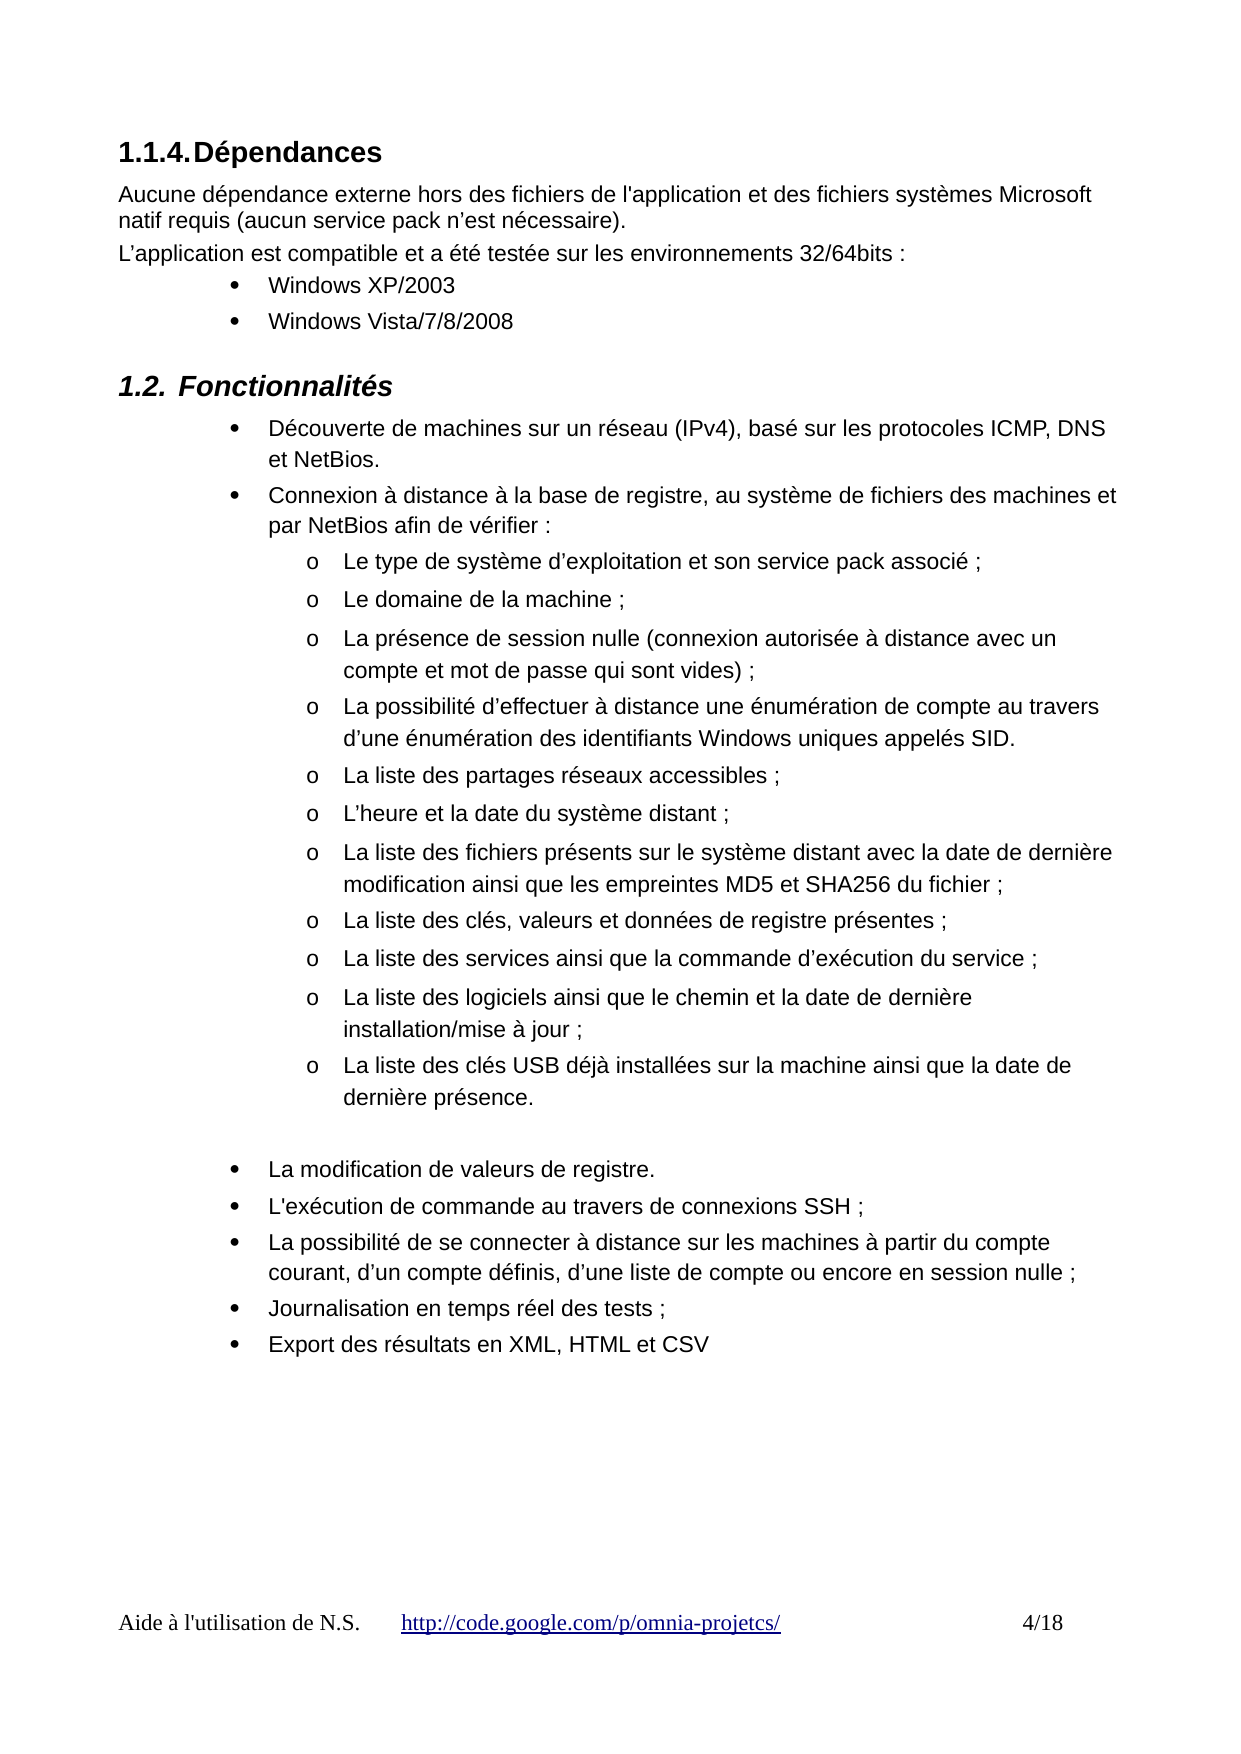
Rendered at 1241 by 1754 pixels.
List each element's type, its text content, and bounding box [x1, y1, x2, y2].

list La liste des clés USB déjà installées sur la machine ainsi que la date de dernière présence. [306, 1052, 1122, 1111]
list La liste des clés, valeurs et données de registre présentes ; [306, 907, 1122, 935]
text L’application est compatible et a été testée sur les environnements 32/64bits : [118, 240, 1122, 266]
subtitle Fonctionnalités [118, 369, 1122, 403]
list La modification de valeurs de registre. [231, 1156, 1122, 1183]
list La liste des services ainsi que la commande d’exécution du service ; [306, 945, 1122, 973]
list Le type de système d’exploitation et son service pack associé ; [306, 548, 1122, 576]
list Journalisation en temps réel des tests ; [231, 1295, 1122, 1321]
list La possibilité d’effectuer à distance une énumération de compte au travers d’une énumération des identifiants Windows uniques appelés SID. [306, 693, 1122, 752]
text Aucune dépendance externe hors des fichiers de l'application et des fichiers systèmes Microsoft natif requis (aucun service pack n’est nécessaire). [118, 181, 1122, 234]
list Connexion à distance à la base de registre, au système de fichiers des machines et par NetBios afin de vérifier : [231, 482, 1122, 538]
subtitle Dépendances [118, 135, 1122, 169]
list L'exécution de commande au travers de connexions SSH ; [231, 1193, 1122, 1219]
list Export des résultats en XML, HTML et CSV [231, 1331, 1122, 1358]
list La liste des fichiers présents sur le système distant avec la date de dernière modification ainsi que les empreintes MD5 et SHA256 du fichier ; [306, 838, 1122, 897]
list Windows Vista/7/8/2008 [231, 308, 1122, 334]
list Le domaine de la machine ; [306, 586, 1122, 615]
list L’heure et la date du système distant ; [306, 800, 1122, 828]
list Windows XP/2003 [231, 272, 1122, 298]
list La présence de session nulle (connexion autorisée à distance avec un compte et mot de passe qui sont vides) ; [306, 625, 1122, 683]
list La liste des logiciels ainsi que le chemin et la date de dernière installation/mise à jour ; [306, 984, 1122, 1042]
list La liste des partages réseaux accessibles ; [306, 762, 1122, 790]
list Découverte de machines sur un réseau (IPv4), basé sur les protocoles ICMP, DNS et NetBios. [231, 415, 1122, 472]
list La possibilité de se connecter à distance sur les machines à partir du compte courant, d’un compte définis, d’une liste de compte ou encore en session nulle ; [231, 1229, 1122, 1285]
